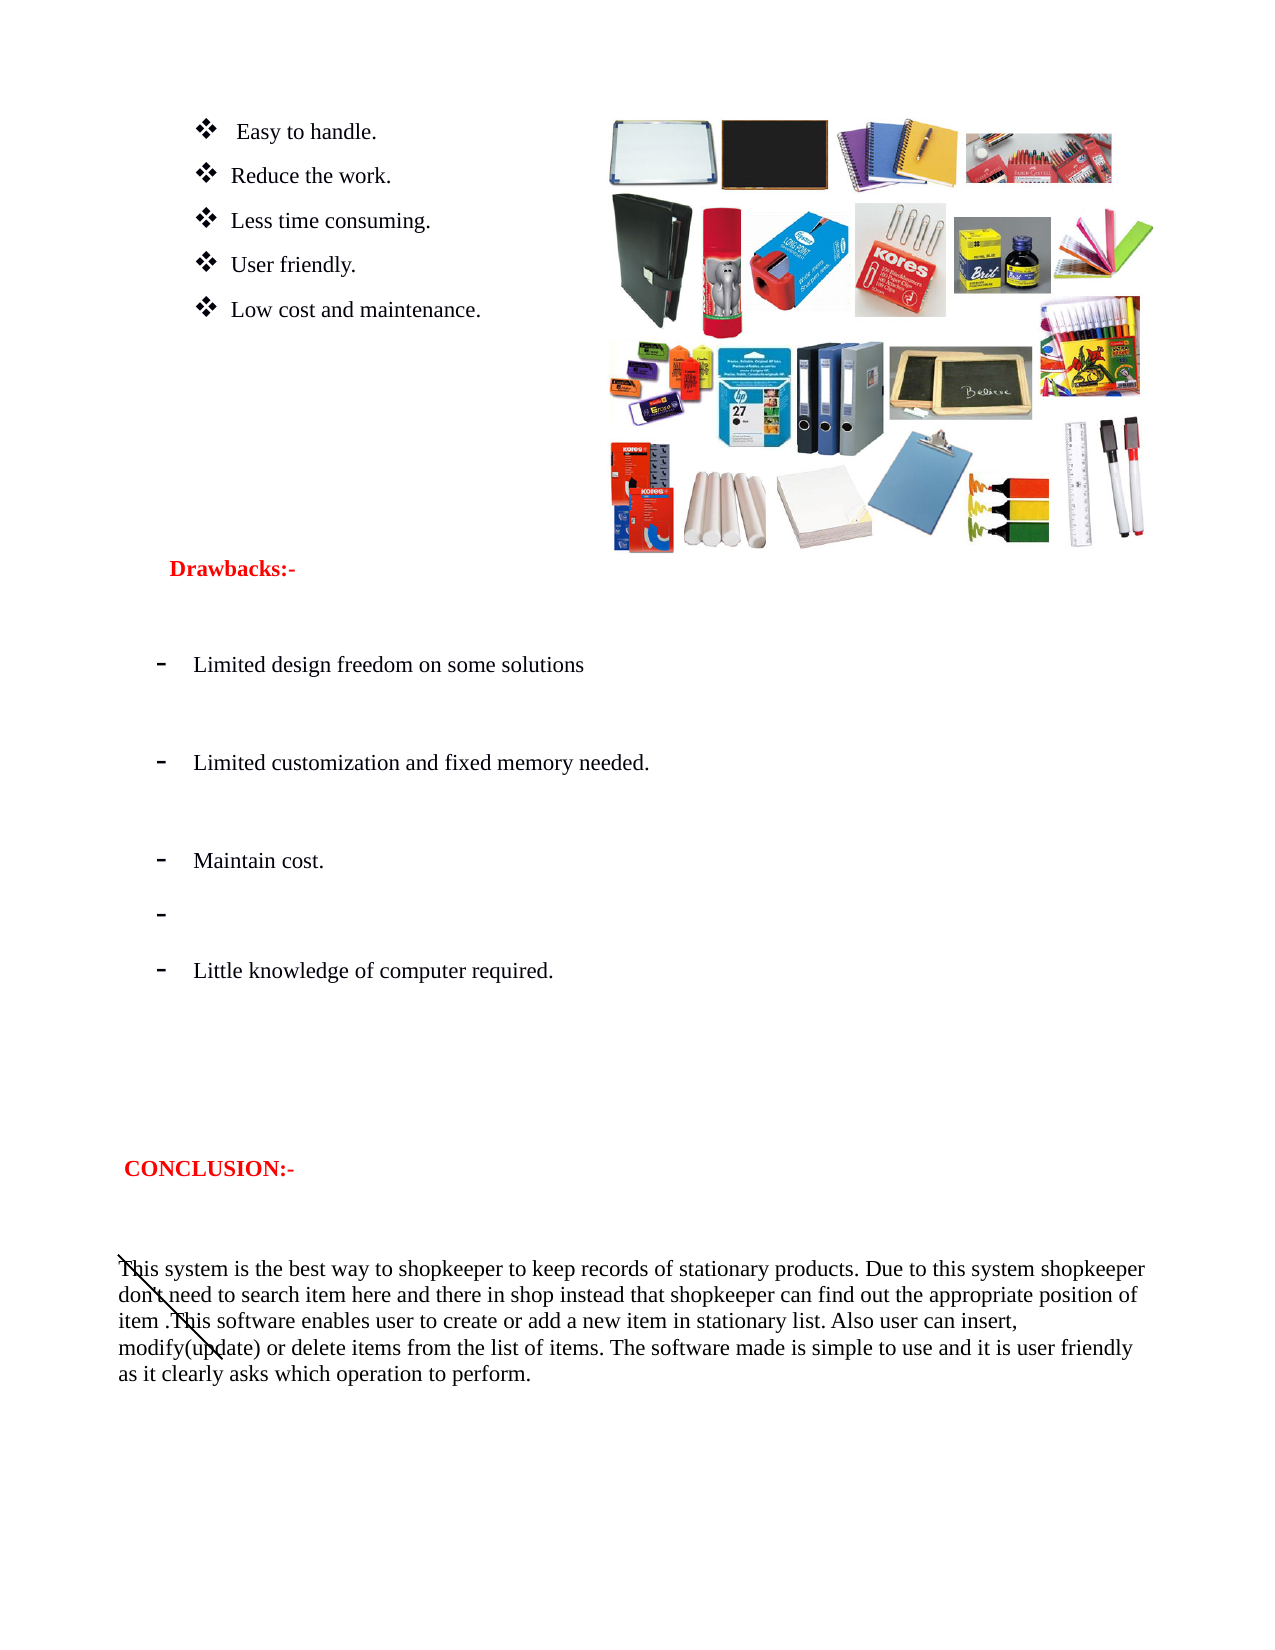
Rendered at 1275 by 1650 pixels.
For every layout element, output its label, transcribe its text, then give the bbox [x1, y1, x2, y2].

list Little knowledge of computer required. [156, 947, 1157, 986]
picture [607, 118, 1154, 572]
list Maintain cost. [156, 837, 1157, 876]
list Drawbacks:- [118, 555, 1157, 581]
list Limited customization and fixed memory needed. [156, 739, 1157, 777]
list Less time consuming. [193, 207, 607, 234]
list User friendly. [193, 251, 607, 279]
text CONCLUSION:- [118, 1156, 1157, 1181]
list Low cost and maintenance. [193, 296, 607, 323]
list Limited design freedom on some solutions [156, 641, 1157, 679]
text This system is the best way to shopkeeper to keep records of stationary products. Due to this system shopkeeper don't need to search item here and there in shop instead that shopkeeper can find out the appropriate position of item .This software enables user to create or add a new item in stationary list. Also user can insert, modify(update) or delete items from the list of items. The software made is simple to use and it is user friendly as it clearly asks which operation to perform. [118, 1255, 1157, 1387]
list Reduce the work. [193, 162, 607, 190]
list Easy to handle. [193, 118, 607, 146]
